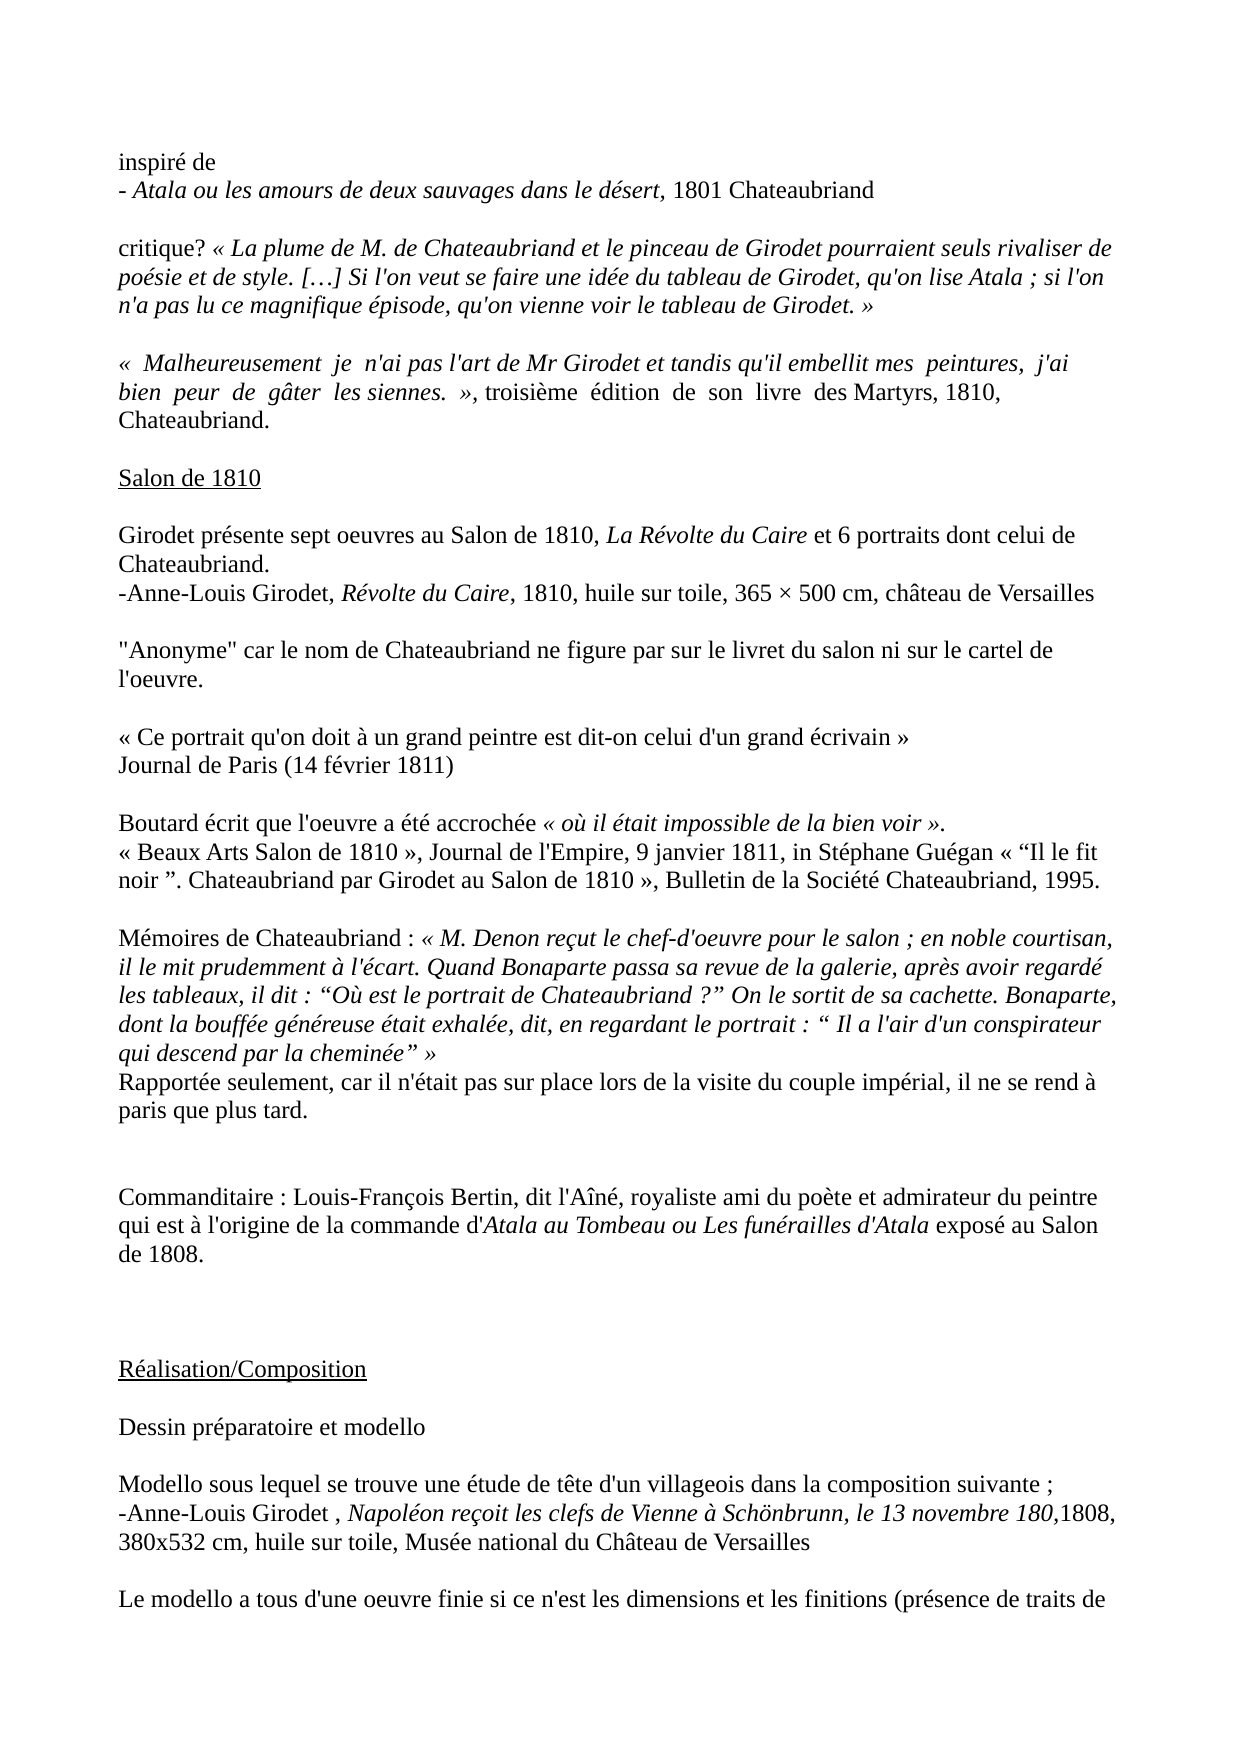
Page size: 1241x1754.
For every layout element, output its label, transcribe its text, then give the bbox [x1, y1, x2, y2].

text Girodet présente sept oeuvres au Salon de 1810, La Révolte du Caire et 6 portraits dont celui de Chateaubriand. [118, 521, 1122, 578]
text Salon de 1810 [118, 463, 1122, 492]
text Modello sous lequel se trouve une étude de tête d'un villageois dans la composition suivante ; [118, 1469, 1122, 1498]
text critique? « La plume de M. de Chateaubriand et le pinceau de Girodet pourraient seuls rivaliser de poésie et de style. […] Si l'on veut se faire une idée du tableau de Girodet, qu'on lise Atala ; si l'on n'a pas lu ce magnifique épisode, qu'on vienne voir le tableau de Girodet. » [118, 233, 1122, 319]
text « Malheureusement je n'ai pas l'art de Mr Girodet et tandis qu'il embellit mes peintures, j'ai bien peur de gâter les siennes. », troisième édition de son livre des Martyrs, 1810, Chateaubriand. [118, 348, 1122, 434]
text -Anne-Louis Girodet , Napoléon reçoit les clefs de Vienne à Schönbrunn, le 13 novembre 180,1808, 380x532 cm, huile sur toile, Musée national du Château de Versailles [118, 1498, 1122, 1556]
text Boutard écrit que l'oeuvre a été accrochée « où il était impossible de la bien voir ». [118, 808, 1122, 837]
text "Anonyme" car le nom de Chateaubriand ne figure par sur le livret du salon ni sur le cartel de l'oeuvre. [118, 636, 1122, 693]
text « Beaux Arts Salon de 1810 », Journal de l'Empire, 9 janvier 1811, in Stéphane Guégan « “Il le fit noir ”. Chateaubriand par Girodet au Salon de 1810 », Bulletin de la Société Chateaubriand, 1995. [118, 837, 1122, 894]
text inspiré de [118, 147, 1122, 176]
text Réalisation/Composition [118, 1354, 1122, 1383]
text Le modello a tous d'une oeuvre finie si ce n'est les dimensions et les finitions (présence de traits de [118, 1584, 1122, 1613]
text Dessin préparatoire et modello [118, 1412, 1122, 1441]
text Commanditaire : Louis-François Bertin, dit l'Aîné, royaliste ami du poète et admirateur du peintre qui est à l'origine de la commande d'Atala au Tombeau ou Les funérailles d'Atala exposé au Salon de 1808. [118, 1182, 1122, 1268]
text - Atala ou les amours de deux sauvages dans le désert, 1801 Chateaubriand [118, 176, 1122, 204]
text Journal de Paris (14 février 1811) [118, 751, 1122, 779]
text Mémoires de Chateaubriand : « M. Denon reçut le chef-d'oeuvre pour le salon ; en noble courtisan, il le mit prudemment à l'écart. Quand Bonaparte passa sa revue de la galerie, après avoir regardé les tableaux, il dit : “Où est le portrait de Chateaubriand ?” On le sortit de sa cachette. Bonaparte, dont la bouffée généreuse était exhalée, dit, en regardant le portrait : “ Il a l'air d'un conspirateur qui descend par la cheminée” » [118, 923, 1122, 1067]
text -Anne-Louis Girodet, Révolte du Caire, 1810, huile sur toile, 365 × 500 cm, château de Versailles [118, 578, 1122, 607]
text « Ce portrait qu'on doit à un grand peintre est dit-on celui d'un grand écrivain » [118, 722, 1122, 751]
text Rapportée seulement, car il n'était pas sur place lors de la visite du couple impérial, il ne se rend à paris que plus tard. [118, 1067, 1122, 1124]
